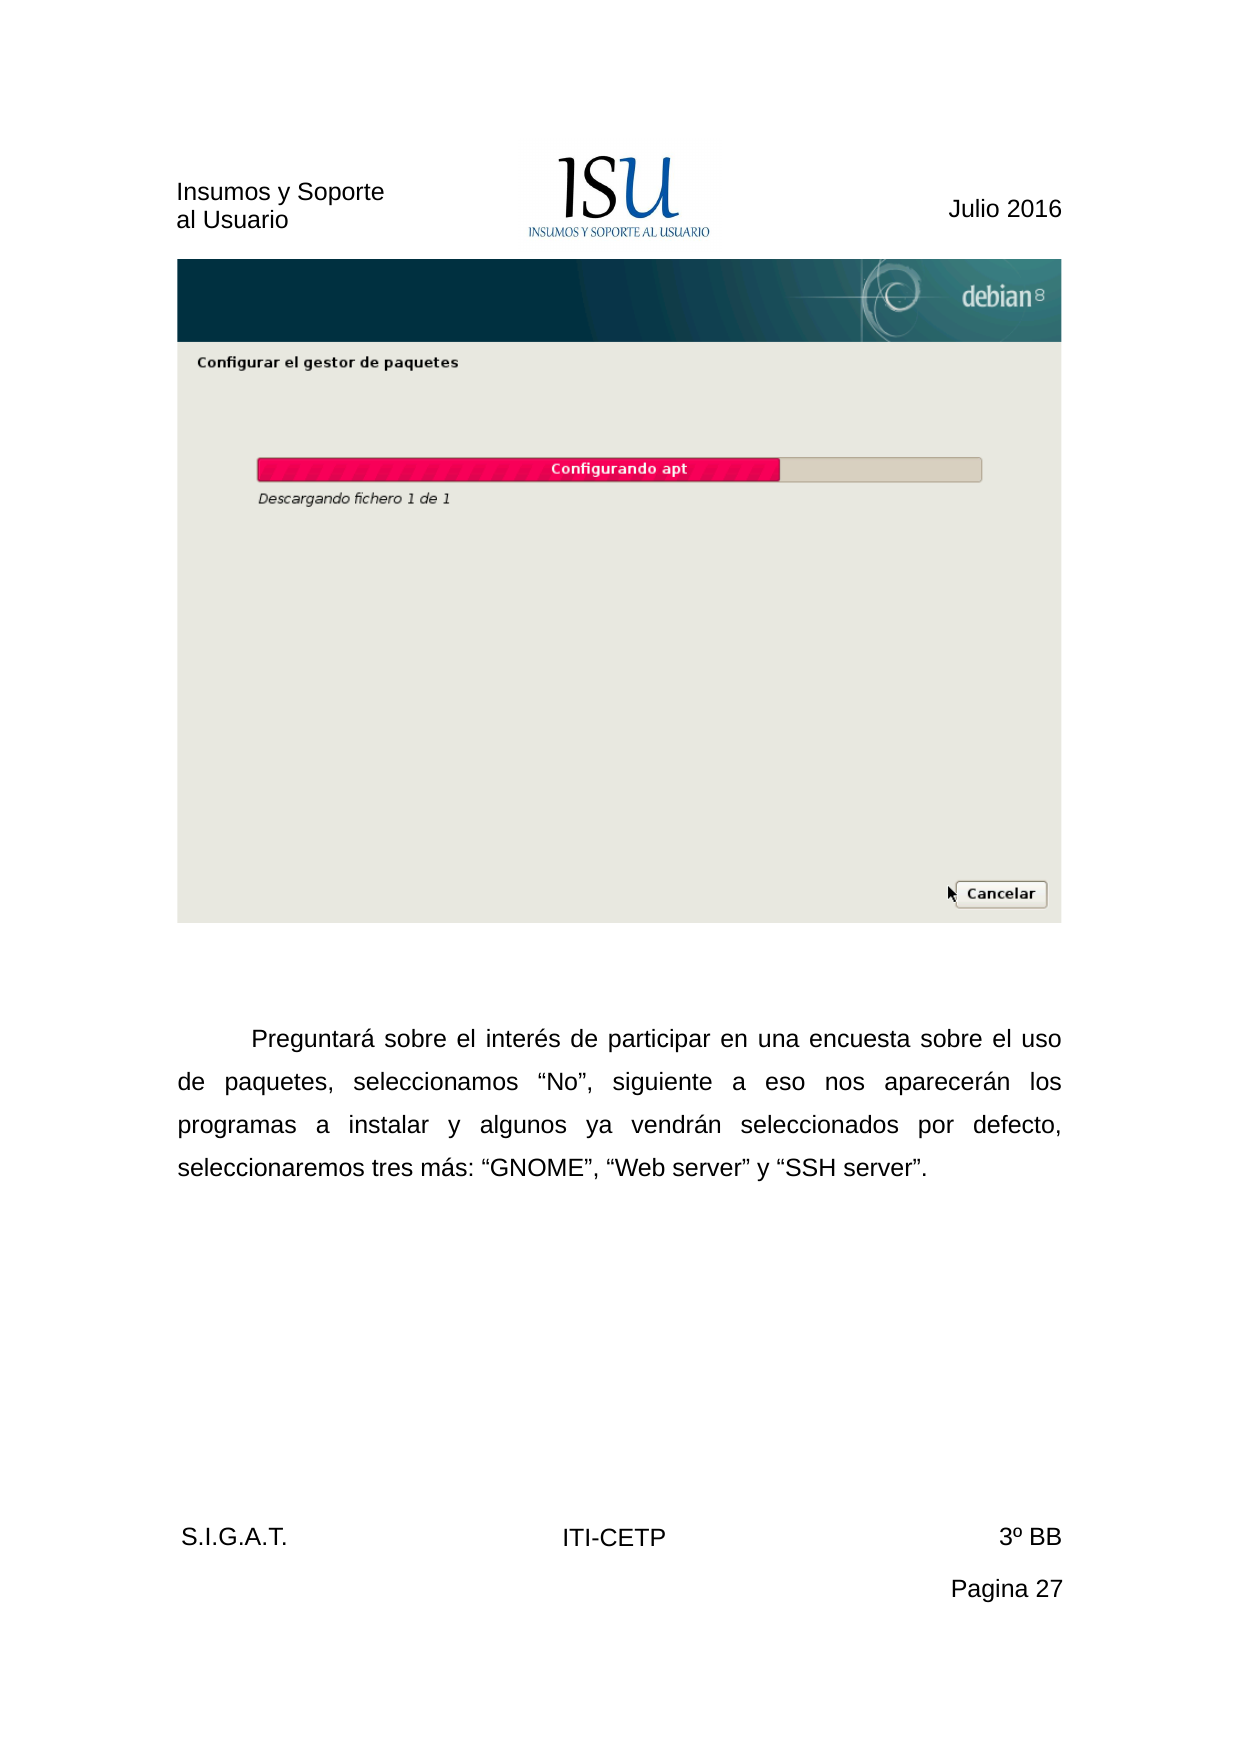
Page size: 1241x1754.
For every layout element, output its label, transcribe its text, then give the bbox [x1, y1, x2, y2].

picture [517, 138, 723, 252]
text Preguntará sobre el interés de participar en una encuesta sobre el uso de paquetes, seleccionamos “No”, siguiente a eso nos aparecerán los programas a instalar y algunos ya vendrán seleccionados por defecto, seleccionaremos tres más: “GNOME”, “Web server” y “SSH server”. [177, 1024, 1063, 1182]
picture [177, 259, 1062, 923]
